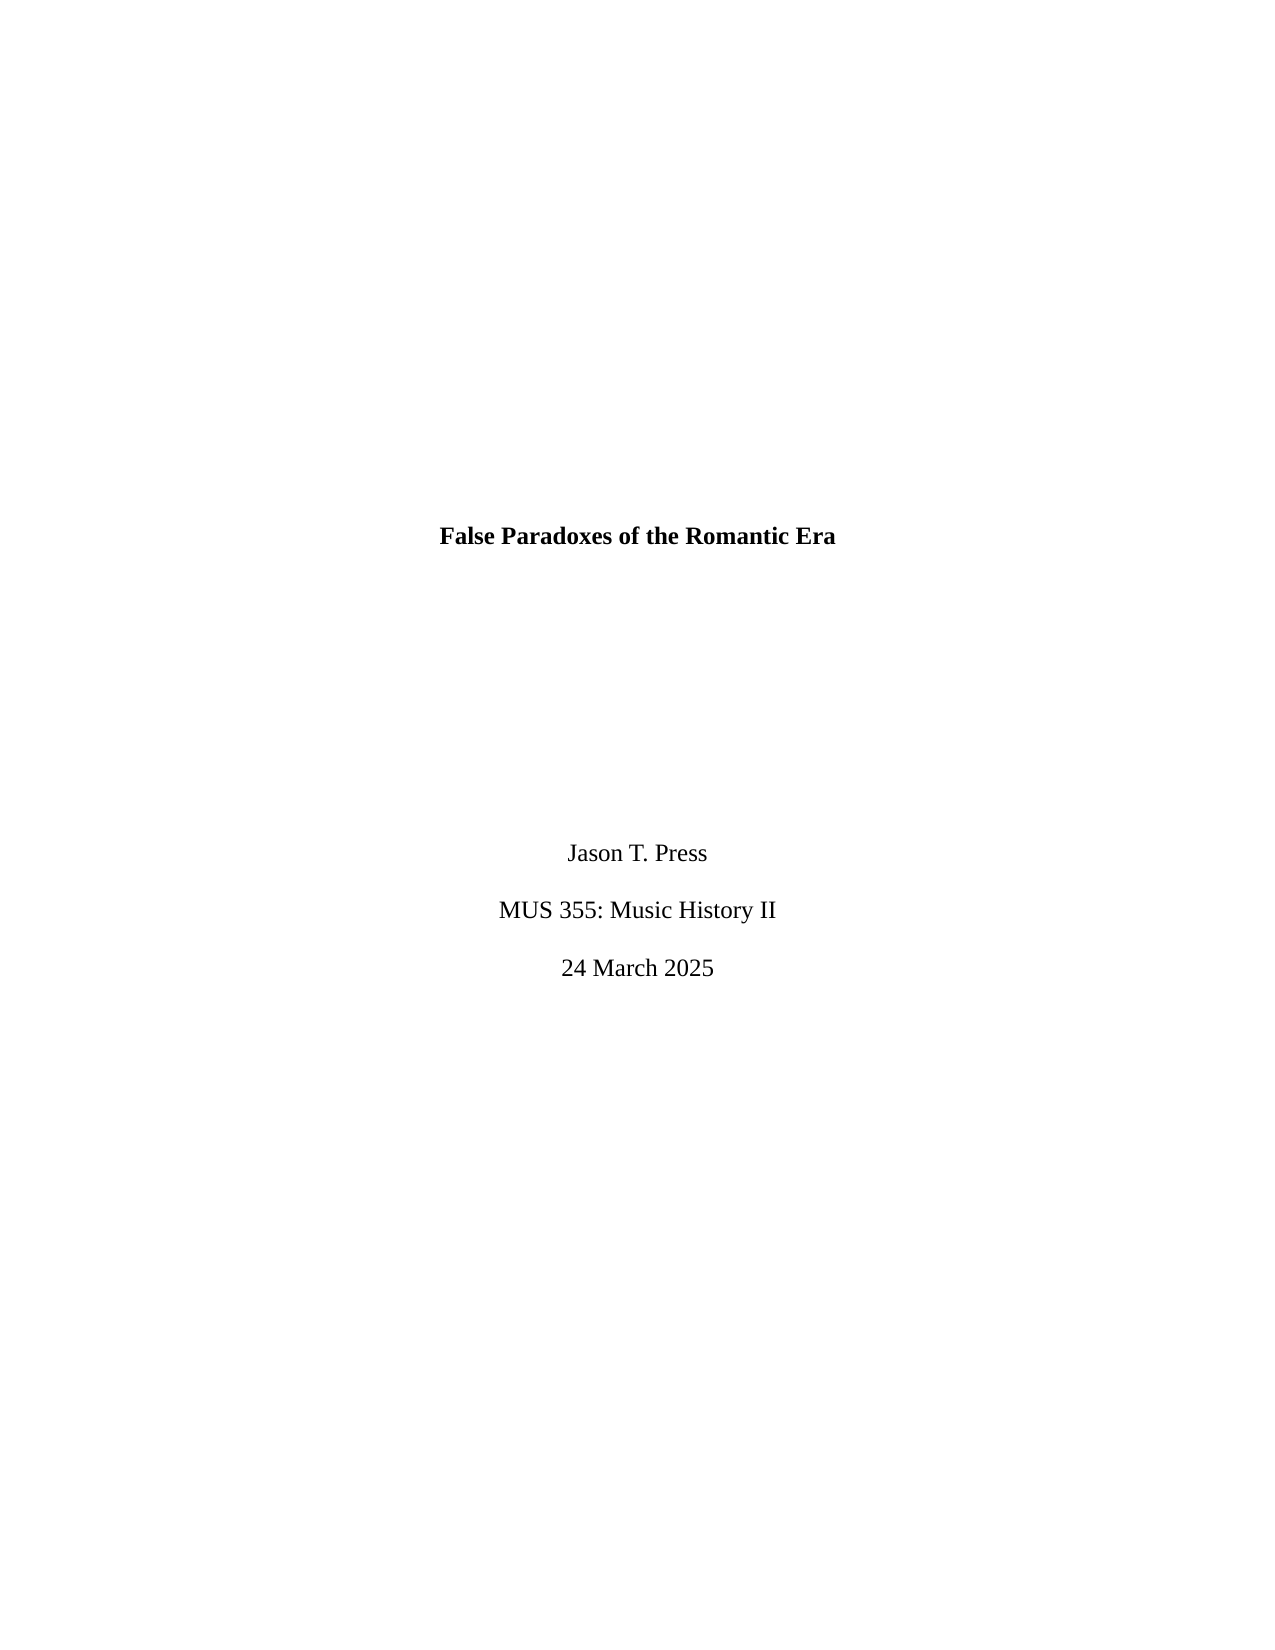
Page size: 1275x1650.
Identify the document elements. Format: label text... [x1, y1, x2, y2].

text 24 March 2025 [118, 953, 1157, 981]
text False Paradoxes of the Romantic Era [118, 521, 1157, 550]
text Jason T. Press [118, 838, 1157, 866]
text MUS 355: Music History II [118, 895, 1157, 924]
